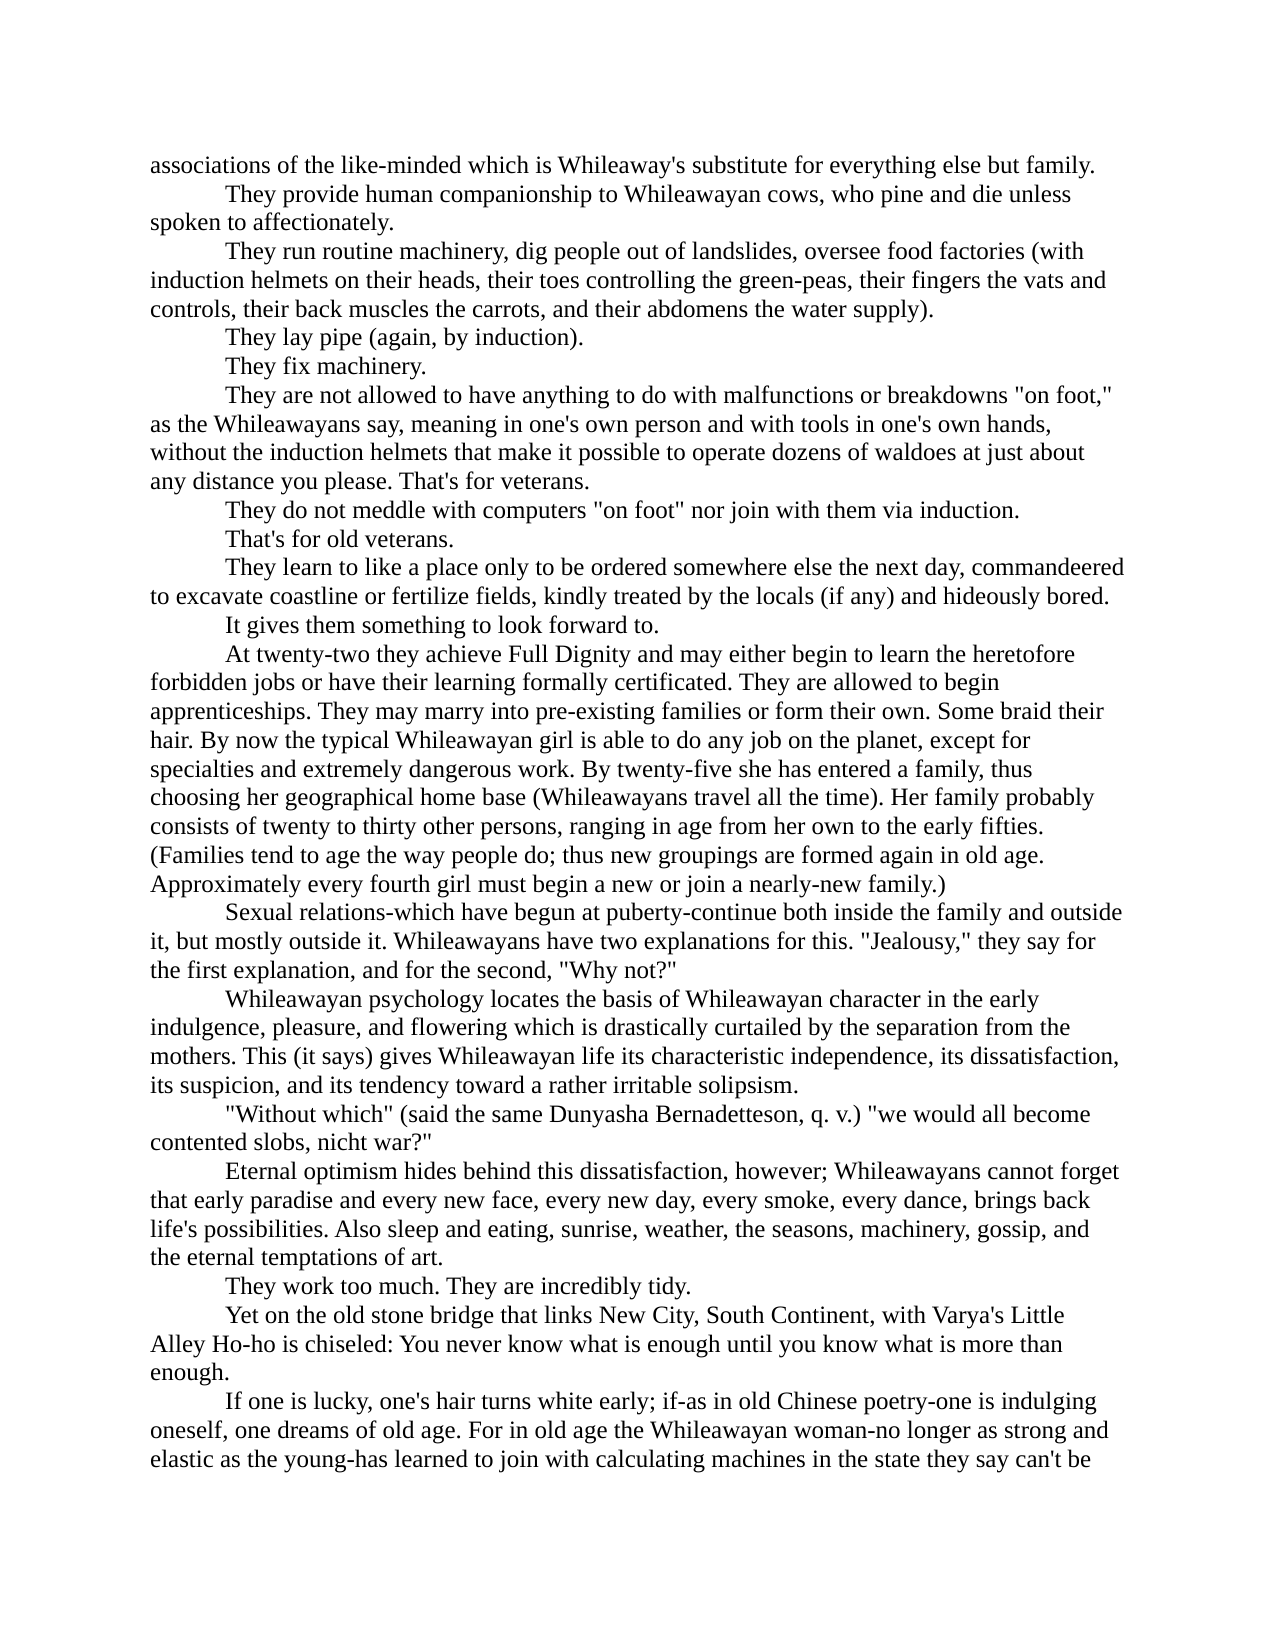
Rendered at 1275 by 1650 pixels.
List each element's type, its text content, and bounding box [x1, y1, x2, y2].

text They learn to like a place only to be ordered somewhere else the next day, commandeered to excavate coastline or fertilize fields, kindly treated by the locals (if any) and hideously bored. [150, 552, 1125, 610]
text "Without which" (said the same Dunyasha Bernadetteson, q. v.) "we would all become contented slobs, nicht war?" [150, 1099, 1125, 1156]
text If one is lucky, one's hair turns white early; if-as in old Chinese poetry-one is indulging oneself, one dreams of old age. For in old age the Whileawayan woman-no longer as strong and elastic as the young-has learned to join with calculating machines in the state they say can't be [150, 1386, 1125, 1472]
text They are not allowed to have anything to do with malfunctions or breakdowns "on foot," as the Whileawayans say, meaning in one's own person and with tools in one's own hands, without the induction helmets that make it possible to operate dozens of waldoes at just about any distance you please. That's for veterans. [150, 380, 1125, 495]
text Sexual relations-which have begun at puberty-continue both inside the family and outside it, but mostly outside it. Whileawayans have two explanations for this. "Jealousy," they say for the first explanation, and for the second, "Why not?" [150, 897, 1125, 984]
text They provide human companionship to Whileawayan cows, who pine and die unless spoken to affectionately. [150, 179, 1125, 236]
text Eternal optimism hides behind this dissatisfaction, however; Whileawayans cannot forget that early paradise and every new face, every new day, every smoke, every dance, brings back life's possibilities. Also sleep and eating, sunrise, weather, the seasons, machinery, gossip, and the eternal temptations of art. [150, 1156, 1125, 1271]
text They run routine machinery, dig people out of landslides, oversee food factories (with induction helmets on their heads, their toes controlling the green-peas, their fingers the vats and controls, their back muscles the carrots, and their abdomens the water supply). [150, 236, 1125, 322]
text That's for old veterans. [150, 524, 1125, 552]
text Whileawayan psychology locates the basis of Whileawayan character in the early indulgence, pleasure, and flowering which is drastically curtailed by the separation from the mothers. This (it says) gives Whileawayan life its characteristic independence, its dissatisfaction, its suspicion, and its tendency toward a rather irritable solipsism. [150, 984, 1125, 1099]
text They lay pipe (again, by induction). [150, 322, 1125, 351]
text They do not meddle with computers "on foot" nor join with them via induction. [150, 495, 1125, 524]
text They fix machinery. [150, 351, 1125, 380]
text They work too much. They are incredibly tidy. [150, 1271, 1125, 1300]
text At twenty-two they achieve Full Dignity and may either begin to learn the heretofore forbidden jobs or have their learning formally certificated. They are allowed to begin apprenticeships. They may marry into pre-existing families or form their own. Some braid their hair. By now the typical Whileawayan girl is able to do any job on the planet, except for specialties and extremely dangerous work. By twenty-five she has entered a family, thus choosing her geographical home base (Whileawayans travel all the time). Her family probably consists of twenty to thirty other persons, ranging in age from her own to the early fifties. (Families tend to age the way people do; thus new groupings are formed again in old age. Approximately every fourth girl must begin a new or join a nearly-new family.) [150, 639, 1125, 897]
text associations of the like-minded which is Whileaway's substitute for everything else but family. [150, 150, 1125, 179]
text Yet on the old stone bridge that links New City, South Continent, with Varya's Little Alley Ho-ho is chiseled: You never know what is enough until you know what is more than enough. [150, 1300, 1125, 1386]
text It gives them something to look forward to. [150, 610, 1125, 639]
